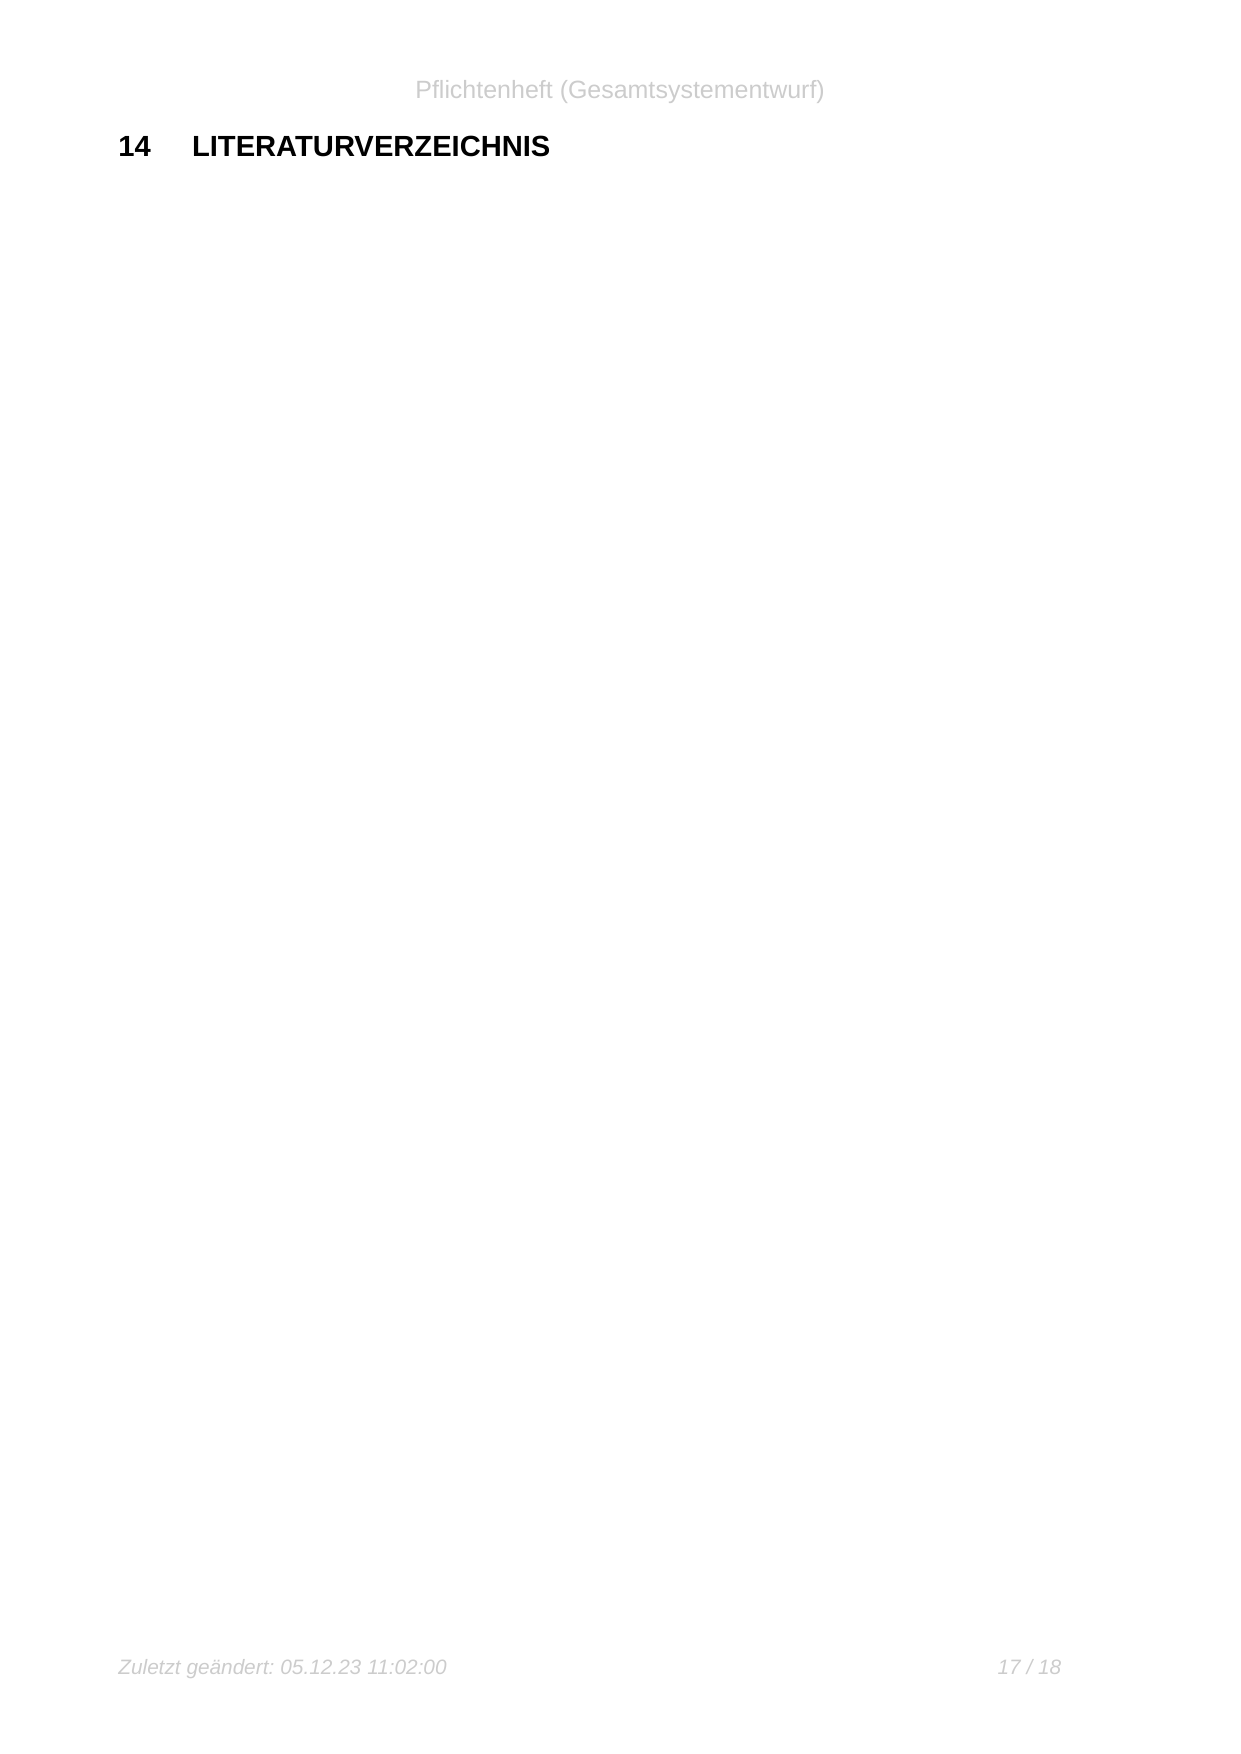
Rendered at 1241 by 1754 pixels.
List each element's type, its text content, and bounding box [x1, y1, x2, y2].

subtitle Literaturverzeichnis [118, 129, 1122, 162]
